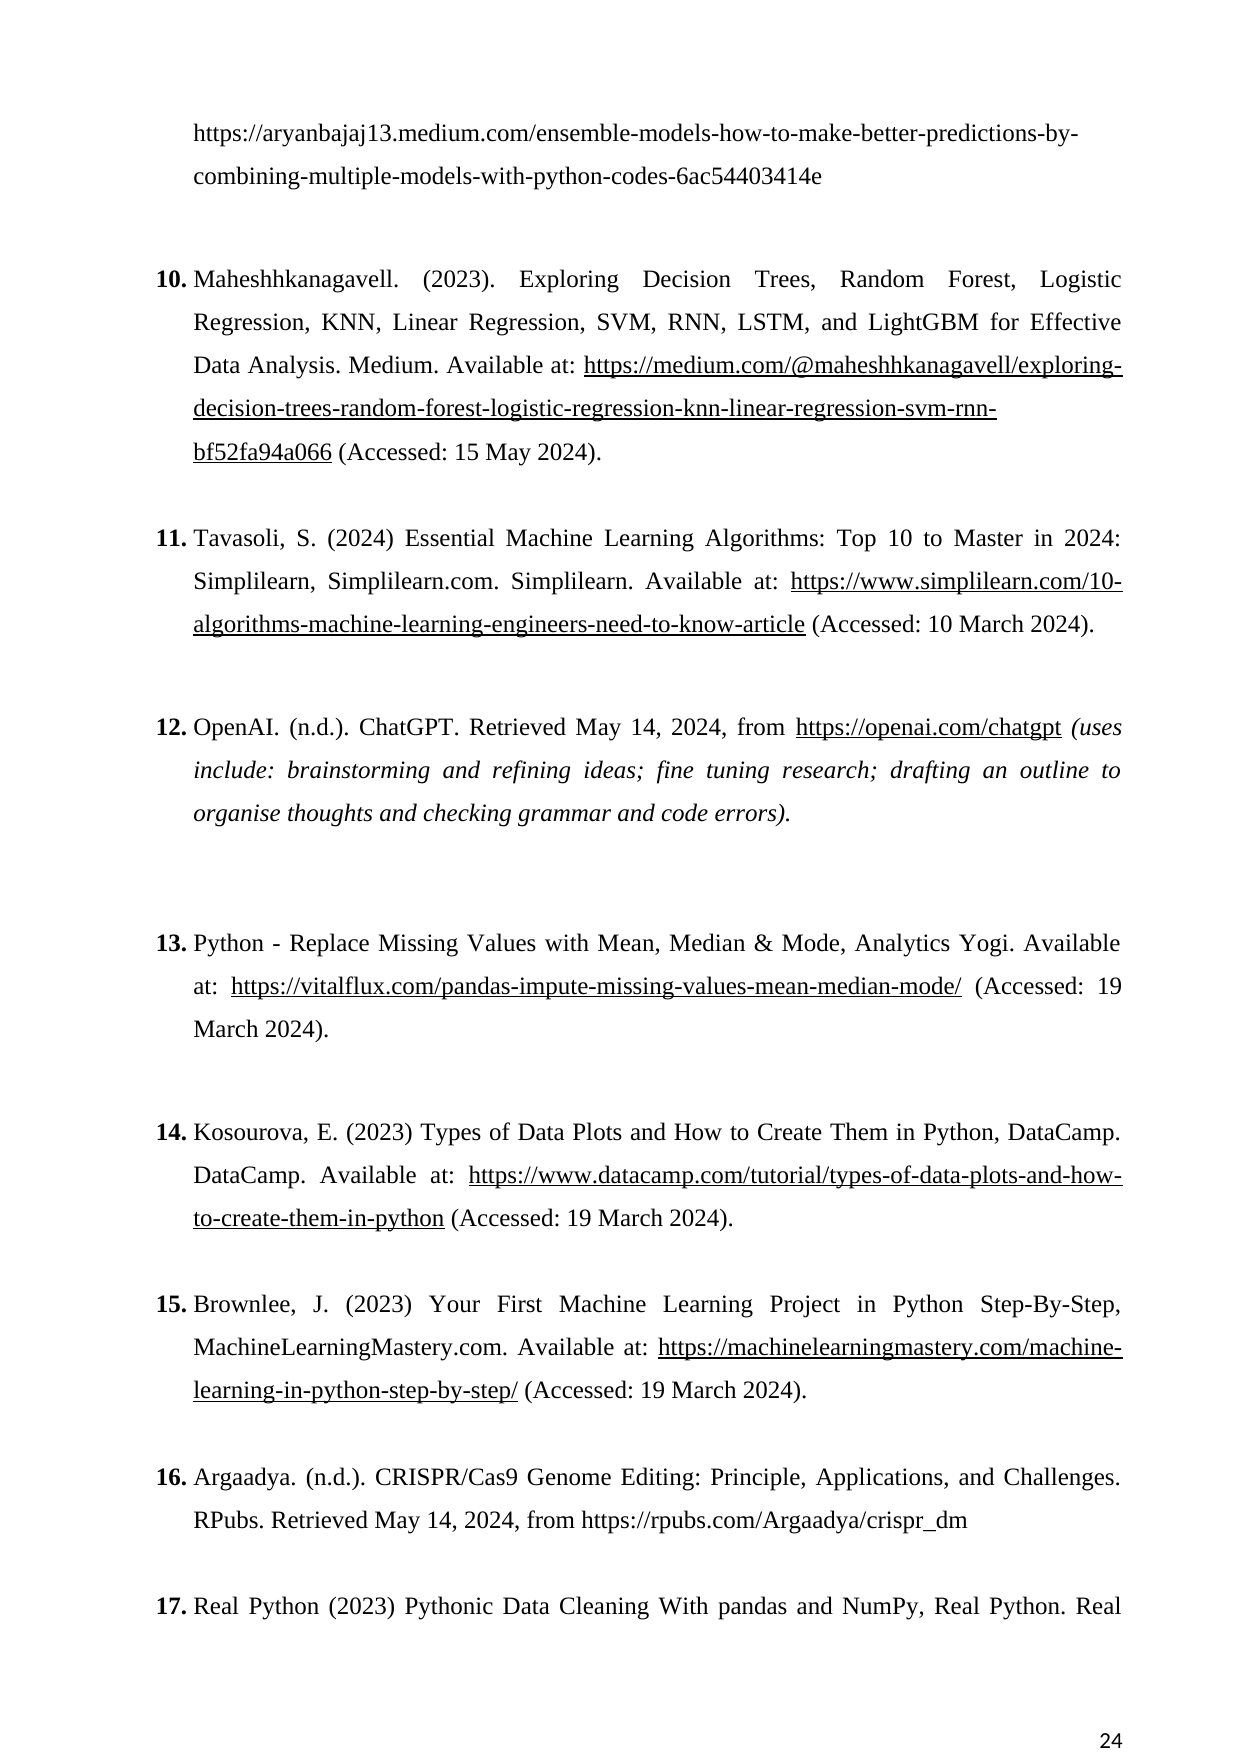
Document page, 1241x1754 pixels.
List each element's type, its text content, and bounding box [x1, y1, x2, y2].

list Maheshhkanagavell. (2023). Exploring Decision Trees, Random Forest, Logistic Regression, KNN, Linear Regression, SVM, RNN, LSTM, and LightGBM for Effective Data Analysis. Medium. Available at: https://medium.com/@maheshhkanagavell/exploring-decision-trees-random-forest-logistic-regression-knn-linear-regression-svm-rnn-bf52fa94a066 (Accessed: 15 May 2024). [156, 264, 1122, 465]
list Argaadya. (n.d.). CRISPR/Cas9 Genome Editing: Principle, Applications, and Challenges. RPubs. Retrieved May 14, 2024, from https://rpubs.com/Argaadya/crispr_dm [156, 1462, 1122, 1534]
list Tavasoli, S. (2024) Essential Machine Learning Algorithms: Top 10 to Master in 2024: Simplilearn, Simplilearn.com. Simplilearn. Available at: https://www.simplilearn.com/10-algorithms-machine-learning-engineers-need-to-know-article (Accessed: 10 March 2024). [156, 523, 1122, 638]
list Brownlee, J. (2023) Your First Machine Learning Project in Python Step-By-Step, MachineLearningMastery.com. Available at: https://machinelearningmastery.com/machine-learning-in-python-step-by-step/ (Accessed: 19 March 2024). [156, 1289, 1122, 1404]
list https://aryanbajaj13.medium.com/ensemble-models-how-to-make-better-predictions-by-combining-multiple-models-with-python-codes-6ac54403414e [156, 118, 1122, 190]
list OpenAI. (n.d.). ChatGPT. Retrieved May 14, 2024, from https://openai.com/chatgpt (uses include: brainstorming and refining ideas; fine tuning research; drafting an outline to organise thoughts and checking grammar and code errors). [156, 712, 1122, 827]
list Python - Replace Missing Values with Mean, Median & Mode, Analytics Yogi. Available at: https://vitalflux.com/pandas-impute-missing-values-mean-median-mode/ (Accessed: 19 March 2024). [156, 928, 1122, 1043]
list Kosourova, E. (2023) Types of Data Plots and How to Create Them in Python, DataCamp. DataCamp. Available at: https://www.datacamp.com/tutorial/types-of-data-plots-and-how-to-create-them-in-python (Accessed: 19 March 2024). [156, 1117, 1122, 1232]
list Real Python (2023) Pythonic Data Cleaning With pandas and NumPy, Real Python. Real [156, 1591, 1122, 1620]
